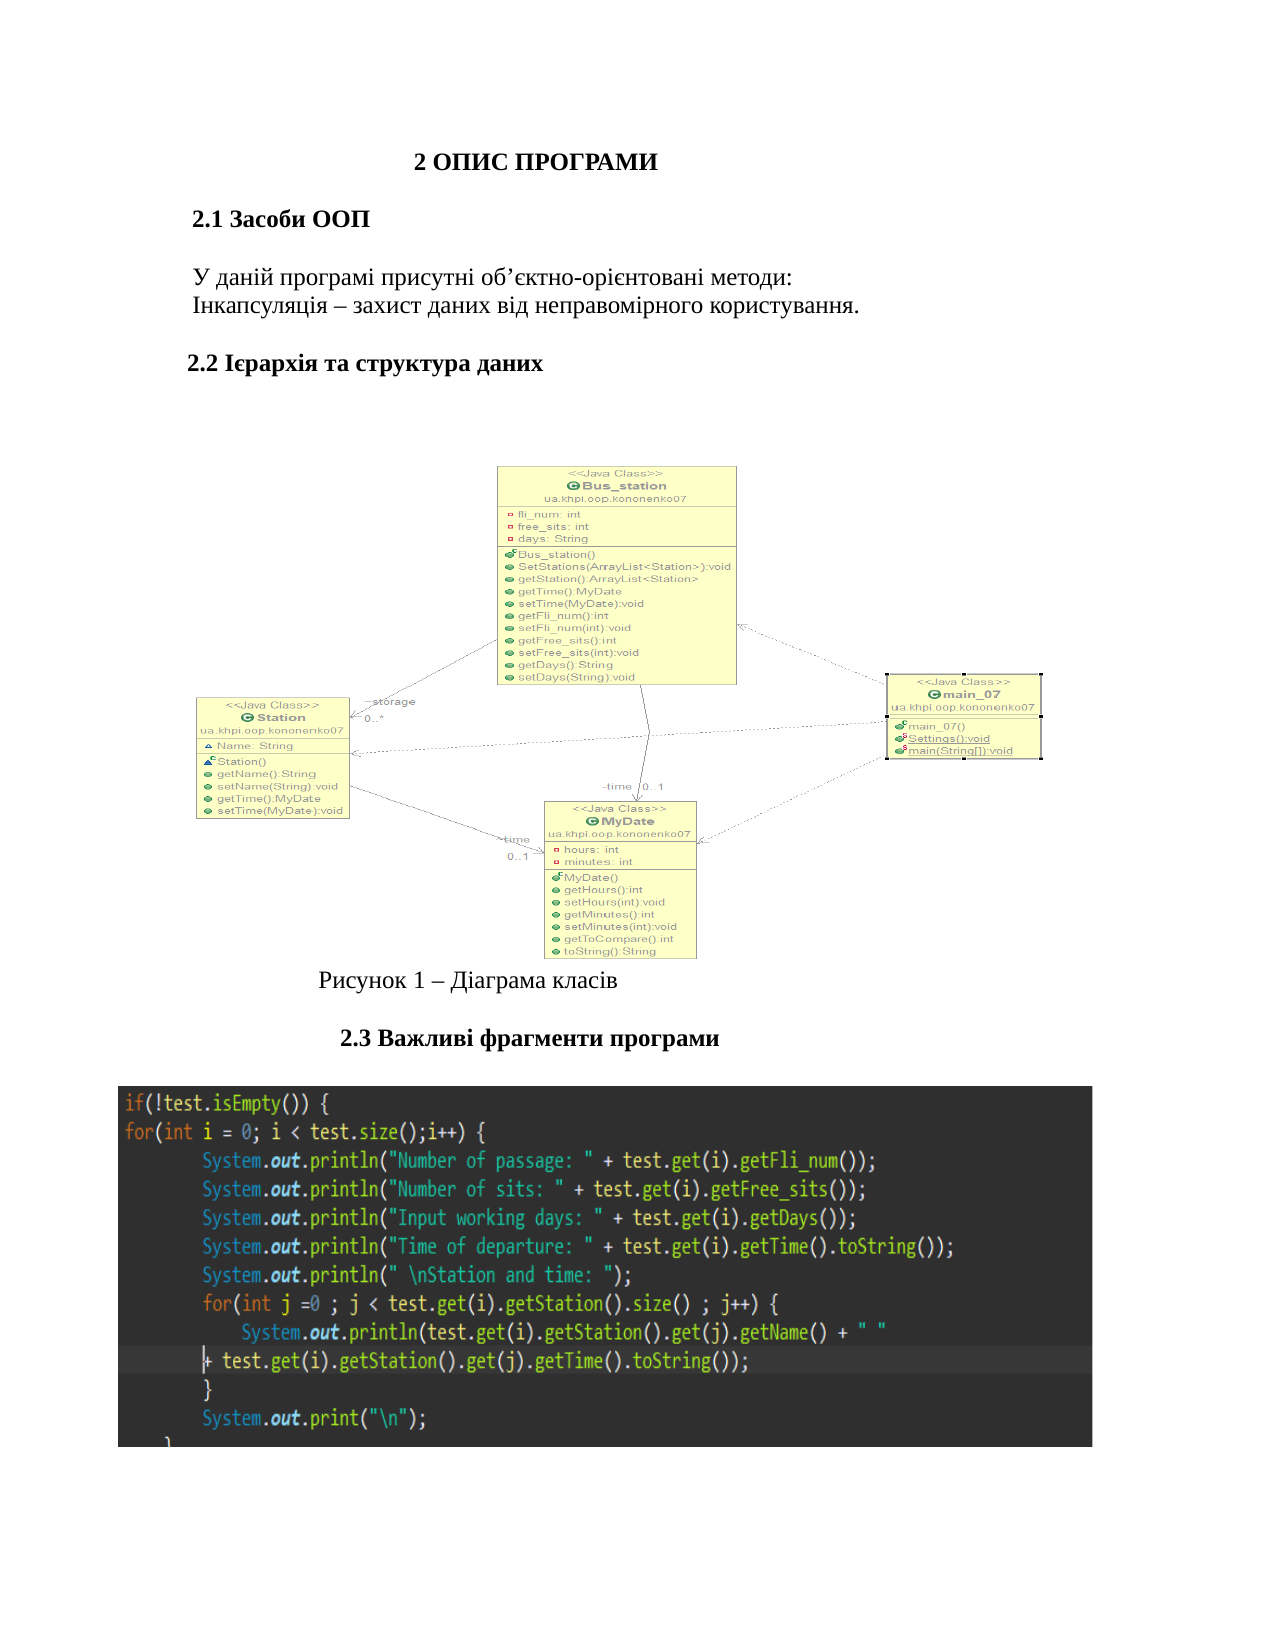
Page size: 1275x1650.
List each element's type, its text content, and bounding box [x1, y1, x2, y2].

text 2.1 Засоби ООП [192, 204, 1157, 233]
text У даній програмі присутні об’єктно-орієнтовані методи: Інкапсуляція – захист даних від неправомірного користування. 2.2 Ієрархія та структура даних Рисунок 1 – Діаграма класів 2.3 Важливі фрагменти програми [118, 233, 1157, 1448]
picture [118, 1086, 1093, 1447]
text 2 ОПИС ПРОГРАМИ [118, 147, 1157, 176]
picture [118, 434, 1093, 965]
